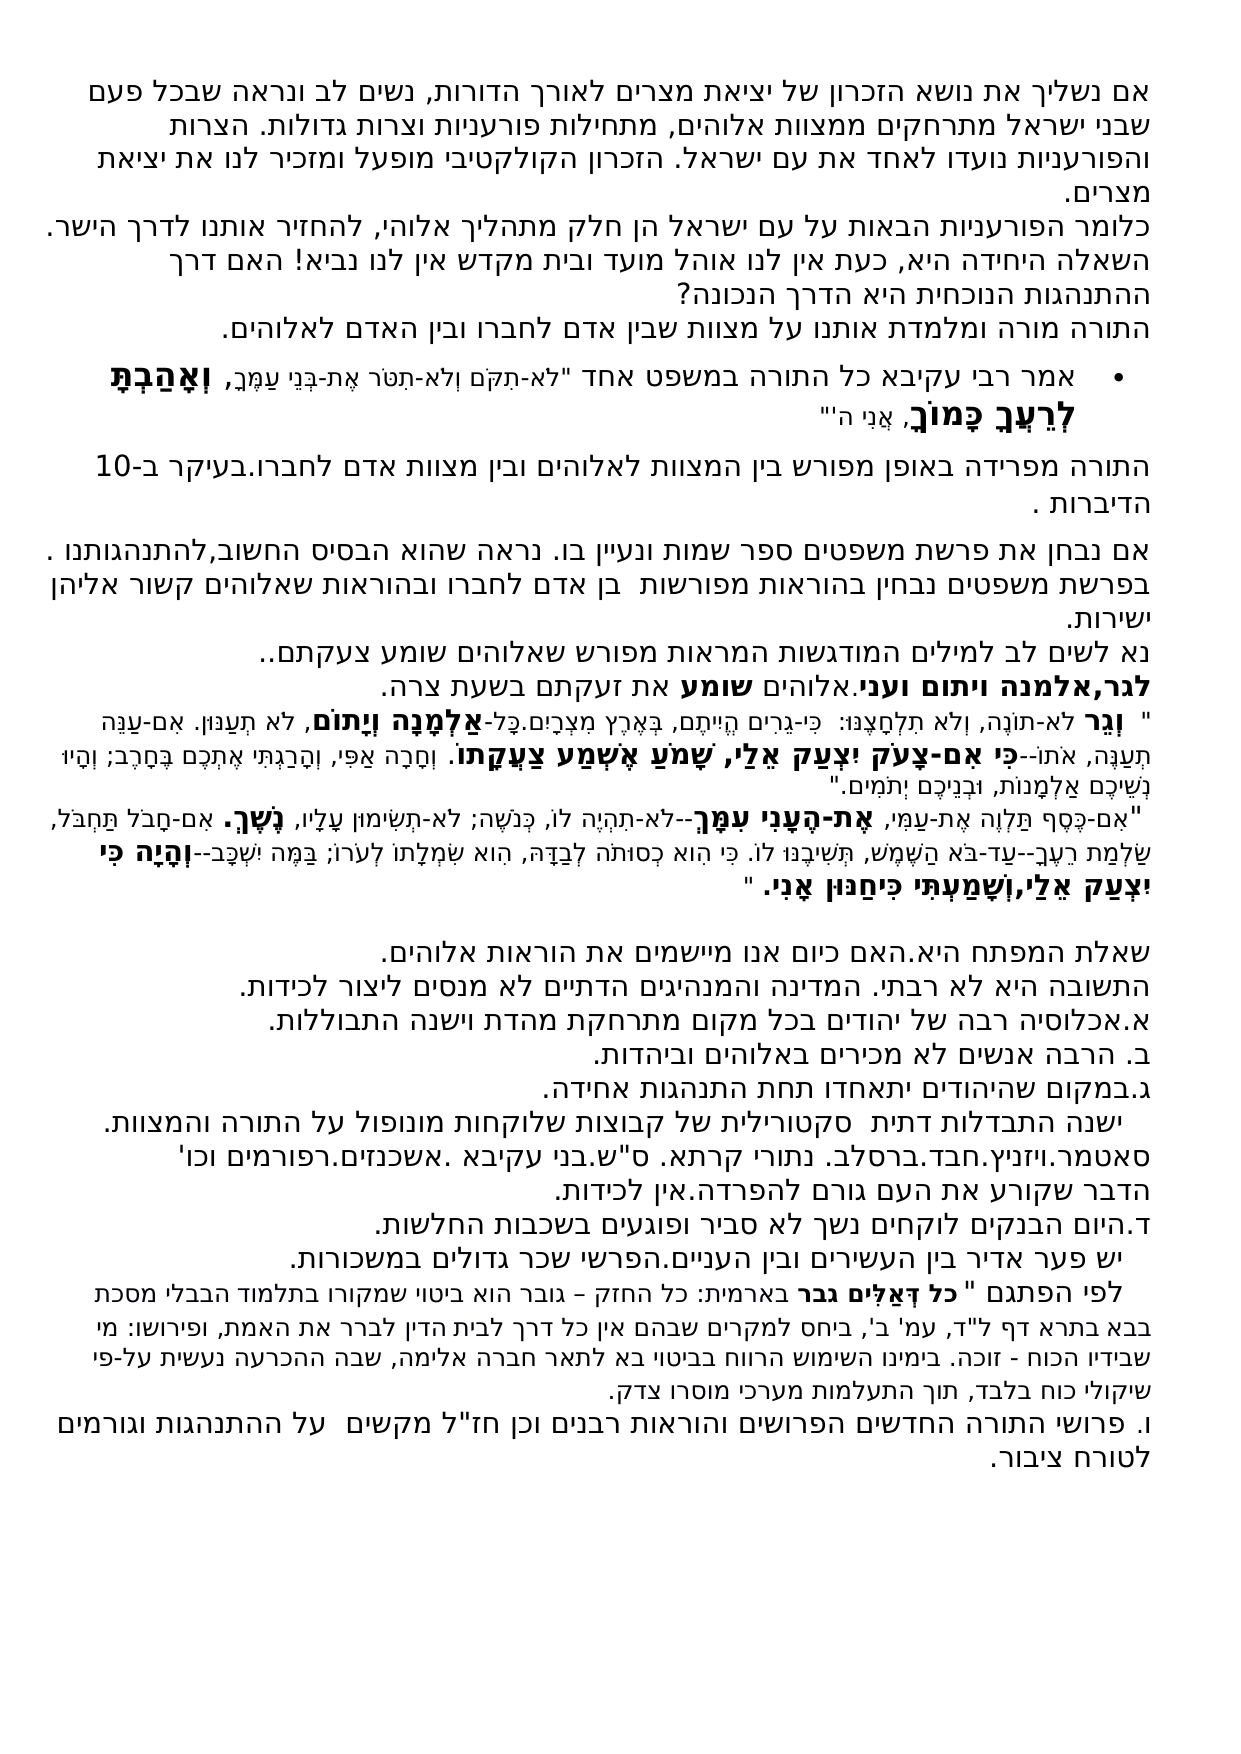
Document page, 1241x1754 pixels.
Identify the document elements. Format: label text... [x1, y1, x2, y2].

text א.אכלוסיה רבה של יהודים בכל מקום מתרחקת מהדת וישנה התבוללות. [44, 1003, 1152, 1037]
text בפרשת משפטים נבחין בהוראות מפורשות בן אדם לחברו ובהוראות שאלוהים קשור אליהן ישירות. [44, 567, 1152, 635]
text ישנה התבדלות דתית סקטורילית של קבוצות שלוקחות מונופול על התורה והמצוות. סאטמר.ויזניץ.חבד.ברסלב. נתורי קרתא. ס"ש.בני עקיבא .אשכנזים.רפורמים וכו' [44, 1105, 1152, 1173]
text " וְגֵר לֹא-תוֹנֶה, וְלֹא תִלְחָצֶנּוּ: כִּי-גֵרִים הֱיִיתֶם, בְּאֶרֶץ מִצְרָיִם.כָּל-אַלְמָנָה וְיָתוֹם, לֹא תְעַנּוּן. אִם-עַנֵּה תְעַנֶּה, אֹתוֹ--כִּי אִם-צָעֹק יִצְעַק אֵלַי, שָׁמֹעַ אֶשְׁמַע צַעֲקָתוֹ. וְחָרָה אַפִּי, וְהָרַגְתִּי אֶתְכֶם בֶּחָרֶב; וְהָיוּ נְשֵׁיכֶם אַלְמָנוֹת, וּבְנֵיכֶם יְתֹמִים." [44, 703, 1152, 800]
text שאלת המפתח היא.האם כיום אנו מיישמים את הוראות אלוהים. [44, 936, 1152, 969]
text נא לשים לב למילים המודגשות המראות מפורש שאלוהים שומע צעקתם.. [44, 635, 1152, 669]
text ו. פרושי התורה החדשים הפרושים והוראות רבנים וכן חז"ל מקשים על ההתנהגות וגורמים לטורח ציבור. [44, 1407, 1152, 1475]
text השאלה היחידה היא, כעת אין לנו אוהל מועד ובית מקדש אין לנו נביא! האם דרך ההתנהגות הנוכחית היא הדרך הנכונה? [44, 244, 1152, 312]
text לפי הפתגם " כל דְּאַלִּים גבר בארמית: כל החזק – גובר הוא ביטוי שמקורו בתלמוד הבבלי מסכת בבא בתרא דף ל"ד, עמ' ב', ביחס למקרים שבהם אין כל דרך לבית הדין לברר את האמת, ופירושו: מי שבידיו הכוח - זוכה. בימינו השימוש הרווח בביטוי בא לתאר חברה אלימה, שבה ההכרעה נעשית על-פי שיקולי כוח בלבד, תוך התעלמות מערכי מוסרו צדק. [44, 1275, 1152, 1407]
text לגר,אלמנה ויתום ועני.אלוהים שומע את זעקתם בשעת צרה. [44, 669, 1152, 703]
text אם נבחן את פרשת משפטים ספר שמות ונעיין בו. נראה שהוא הבסיס החשוב,להתנהגותנו . [44, 533, 1152, 567]
text התורה מורה ומלמדת אותנו על מצוות שבין אדם לחברו ובין האדם לאלוהים. [44, 312, 1152, 346]
list אמר רבי עקיבא כל התורה במשפט אחד "לֹא-תִקֹּם וְלֹא-תִטֹּר אֶת-בְּנֵי עַמֶּךָ, וְאָהַבְתָּ לְרֵעֲךָ כָּמוֹךָ, אֲנִי ה'" [44, 356, 1114, 433]
text כלומר הפורעניות הבאות על עם ישראל הן חלק מתהליך אלוהי, להחזיר אותנו לדרך הישר. [44, 210, 1152, 244]
text יש פער אדיר בין העשירים ובין העניים.הפרשי שכר גדולים במשכורות. [44, 1241, 1152, 1275]
text אם נשליך את נושא הזכרון של יציאת מצרים לאורך הדורות, נשים לב ונראה שבכל פעם שבני ישראל מתרחקים ממצוות אלוהים, מתחילות פורעניות וצרות גדולות. הצרות והפורעניות נועדו לאחד את עם ישראל. הזכרון הקולקטיבי מופעל ומזכיר לנו את יציאת מצרים. [44, 74, 1152, 210]
text ד.היום הבנקים לוקחים נשך לא סביר ופוגעים בשכבות החלשות. [44, 1207, 1152, 1241]
text ג.במקום שהיהודים יתאחדו תחת התנהגות אחידה. [44, 1071, 1152, 1105]
text התשובה היא לא רבתי. המדינה והמנהיגים הדתיים לא מנסים ליצור לכידות. [44, 969, 1152, 1003]
text התורה מפרידה באופן מפורש בין המצוות לאלוהים ובין מצוות אדם לחברו.בעיקר ב-10 הדיברות . [44, 446, 1152, 521]
text ב. הרבה אנשים לא מכירים באלוהים וביהדות. [44, 1037, 1152, 1071]
text הדבר שקורע את העם גורם להפרדה.אין לכידות. [44, 1173, 1152, 1207]
text "אִם-כֶּסֶף תַּלְוֶה אֶת-עַמִּי, אֶת-הֶעָנִי עִמָּךְ--לֹא-תִהְיֶה לוֹ, כְּנֹשֶׁה; לֹא-תְשִׂימוּן עָלָיו, נֶשֶׁךְ. אִם-חָבֹל תַּחְבֹּל, שַׂלְמַת רֵעֶךָ--עַד-בֹּא הַשֶּׁמֶשׁ, תְּשִׁיבֶנּוּ לוֹ. כִּי הִוא כְסוּתֹה לְבַדָּהּ, הִוא שִׂמְלָתוֹ לְעֹרוֹ; בַּמֶּה יִשְׁכָּב--וְהָיָה כִּי יִצְעַק אֵלַי,וְשָׁמַעְתִּי כִּיחַנּוּן אָנִי. " [44, 800, 1152, 902]
